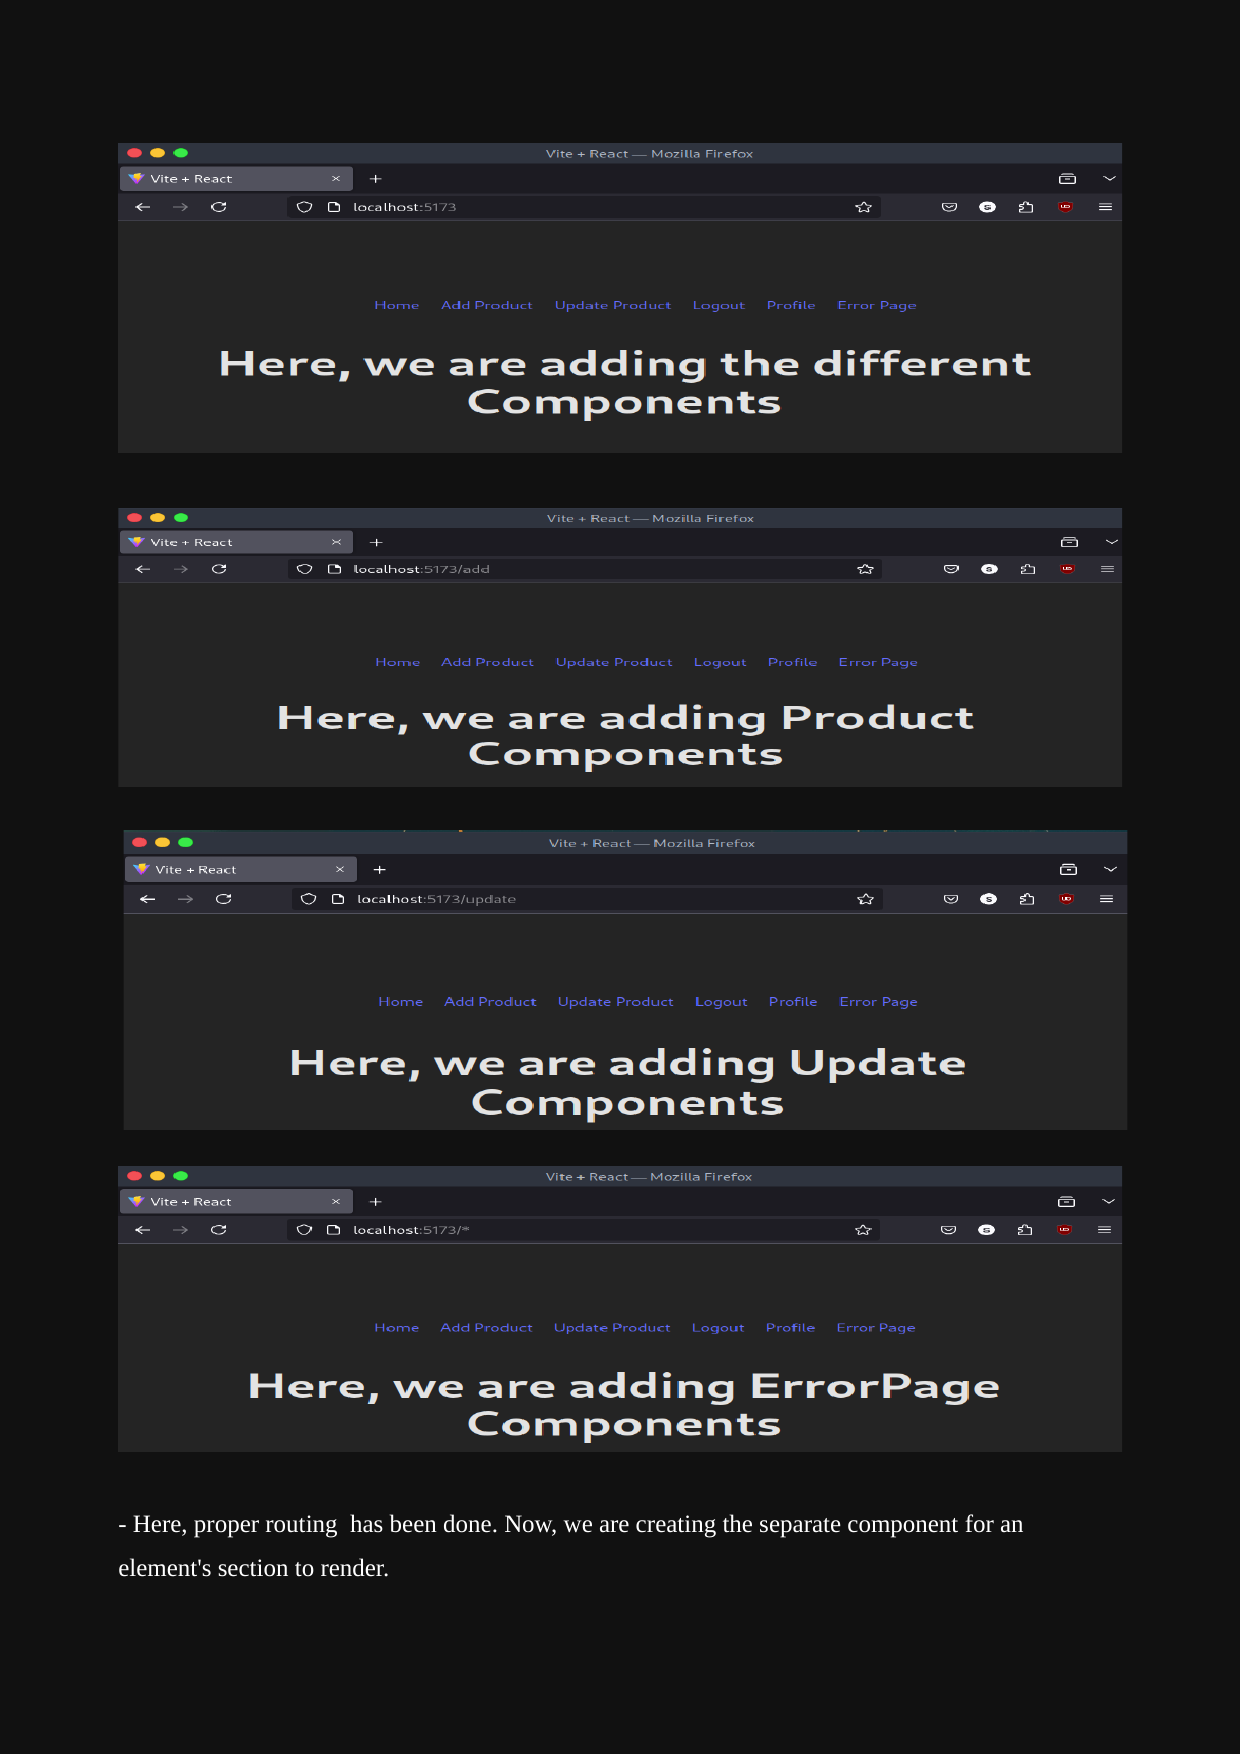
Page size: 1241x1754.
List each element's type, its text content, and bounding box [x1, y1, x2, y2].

picture [123, 830, 1128, 1130]
picture [118, 508, 1123, 787]
text - Here, proper routing has been done. Now, we are creating the separate component for an element's section to render. [118, 1509, 1122, 1581]
picture [118, 1166, 1123, 1452]
picture [118, 143, 1123, 453]
